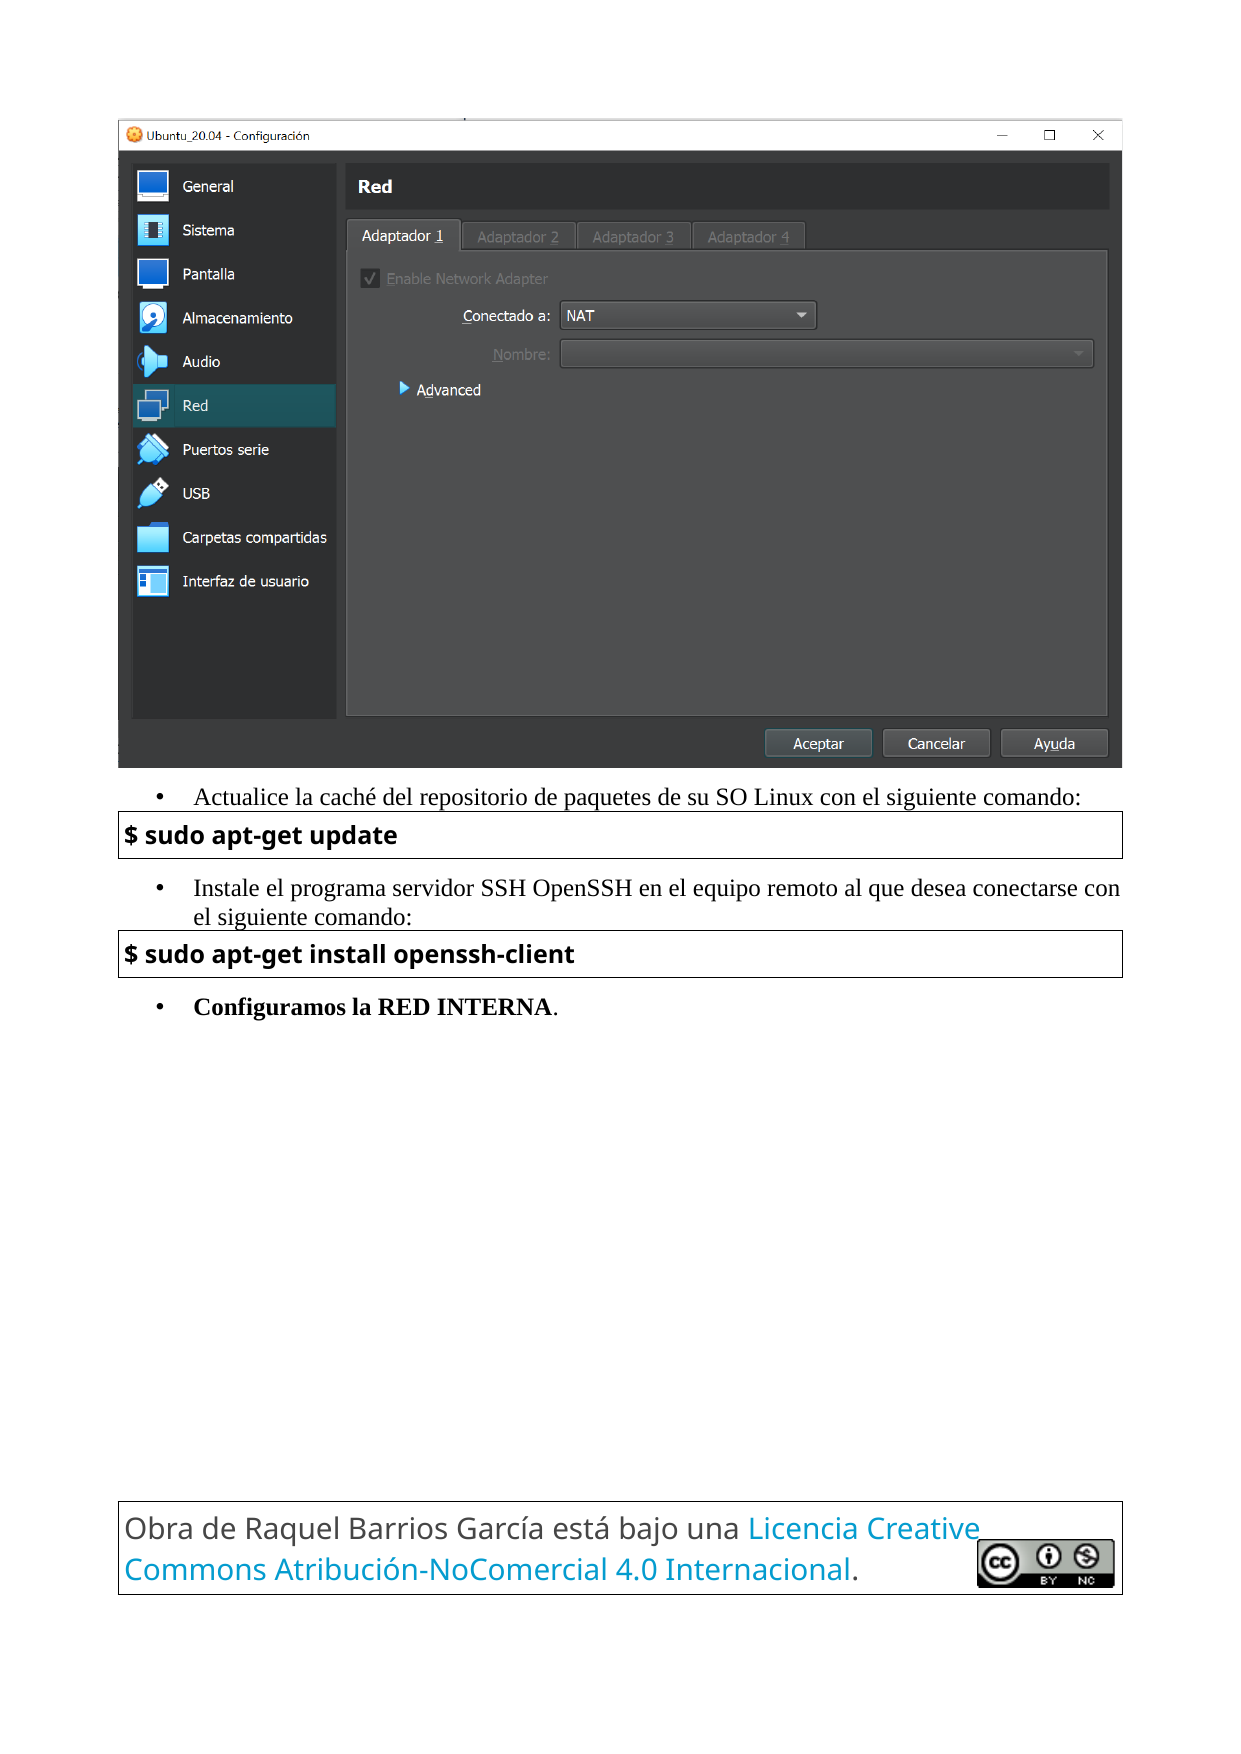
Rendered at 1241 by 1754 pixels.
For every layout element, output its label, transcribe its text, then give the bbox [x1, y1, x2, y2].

picture [118, 118, 1123, 768]
list Configuramos la RED INTERNA. [156, 992, 1122, 1021]
list Actualice la caché del repositorio de paquetes de su SO Linux con el siguiente comando: [156, 782, 1122, 811]
list Instale el programa servidor SSH OpenSSH en el equipo remoto al que desea conectarse con el siguiente comando: [156, 873, 1122, 930]
table_header $ sudo apt-get update [119, 812, 1122, 857]
table_header $ sudo apt-get install openssh-client [119, 931, 1122, 977]
picture [977, 1539, 1115, 1588]
